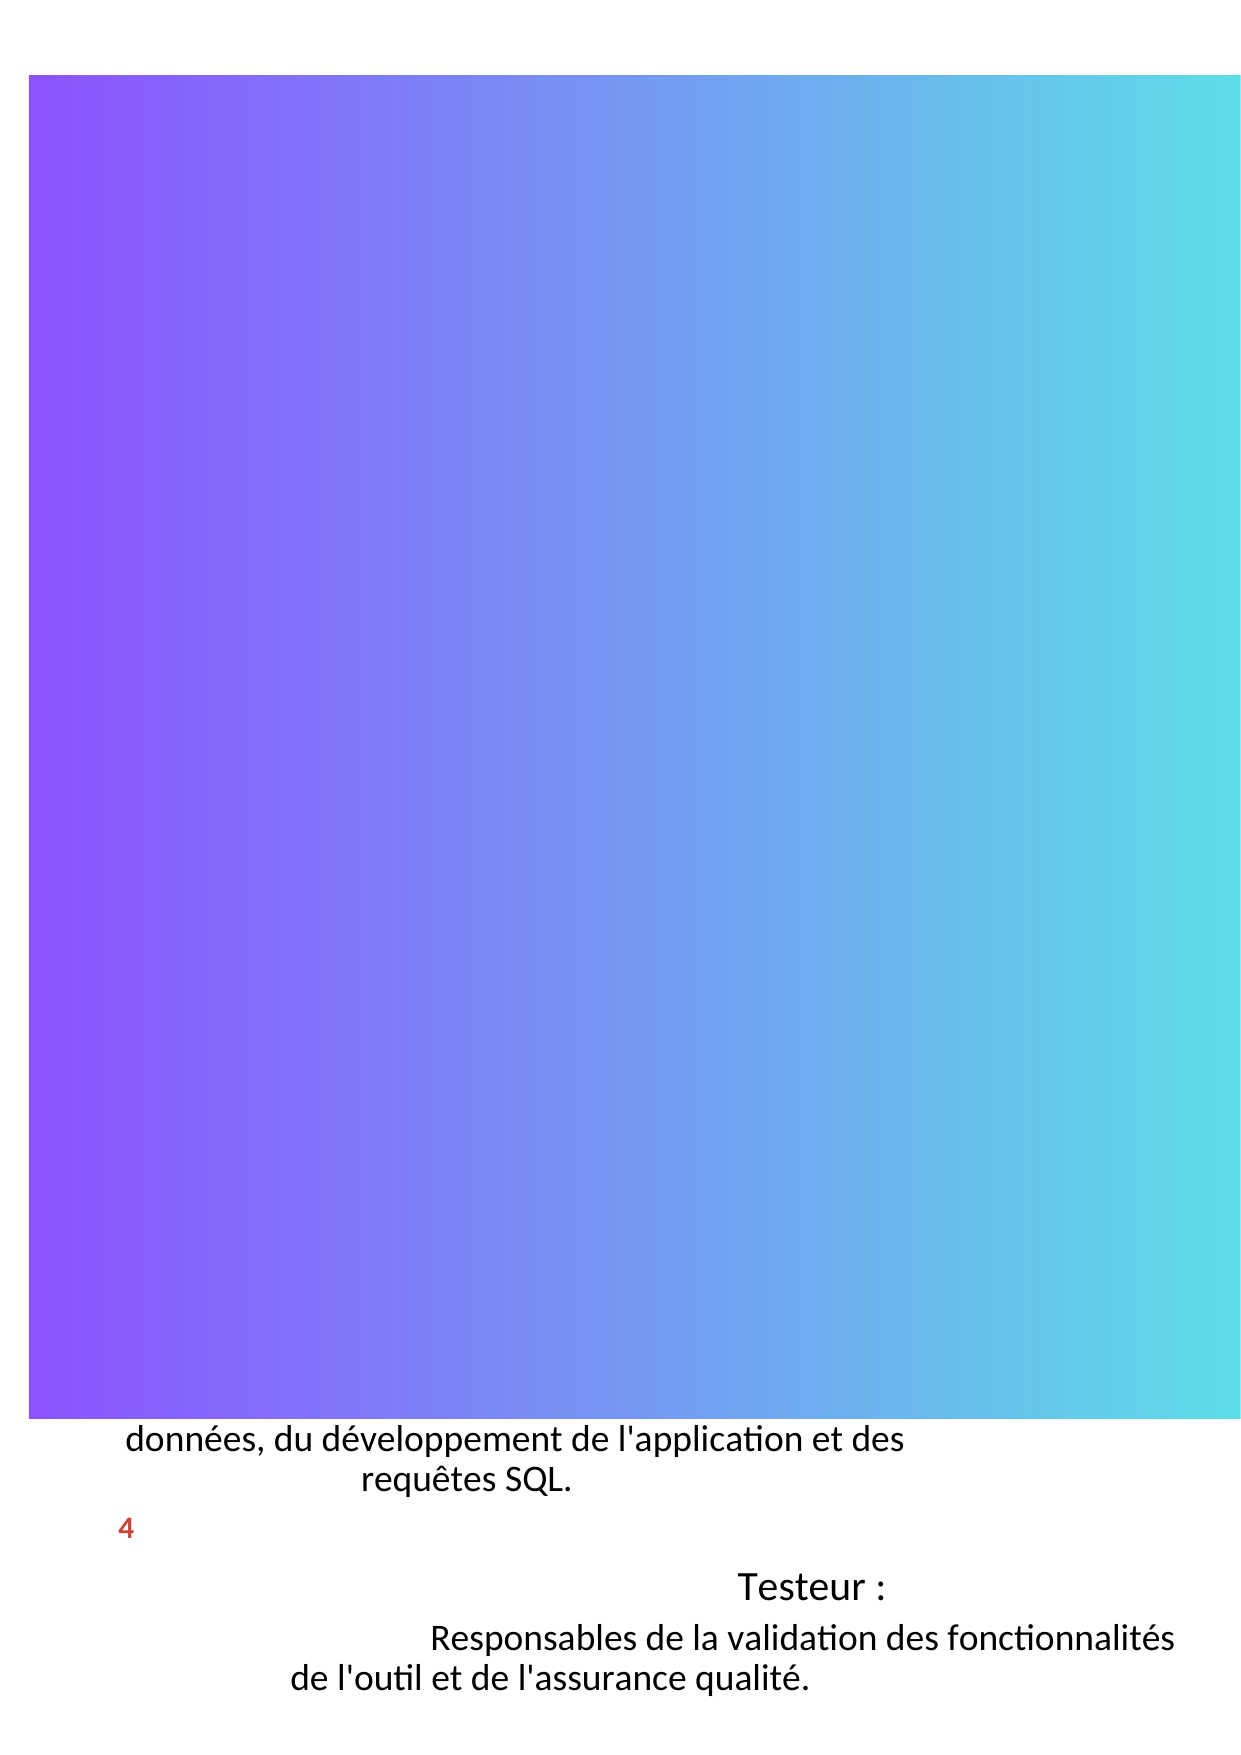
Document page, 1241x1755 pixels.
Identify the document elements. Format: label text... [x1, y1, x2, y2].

text Testeur : [206, 1560, 1191, 1611]
text données, du développement de l'application et des requêtes SQL. [125, 1419, 947, 1501]
text Responsables de la validation des fonctionnalités de l'outil et de l'assurance qualité. [290, 1618, 1191, 1700]
text 4 [118, 1508, 1191, 1546]
